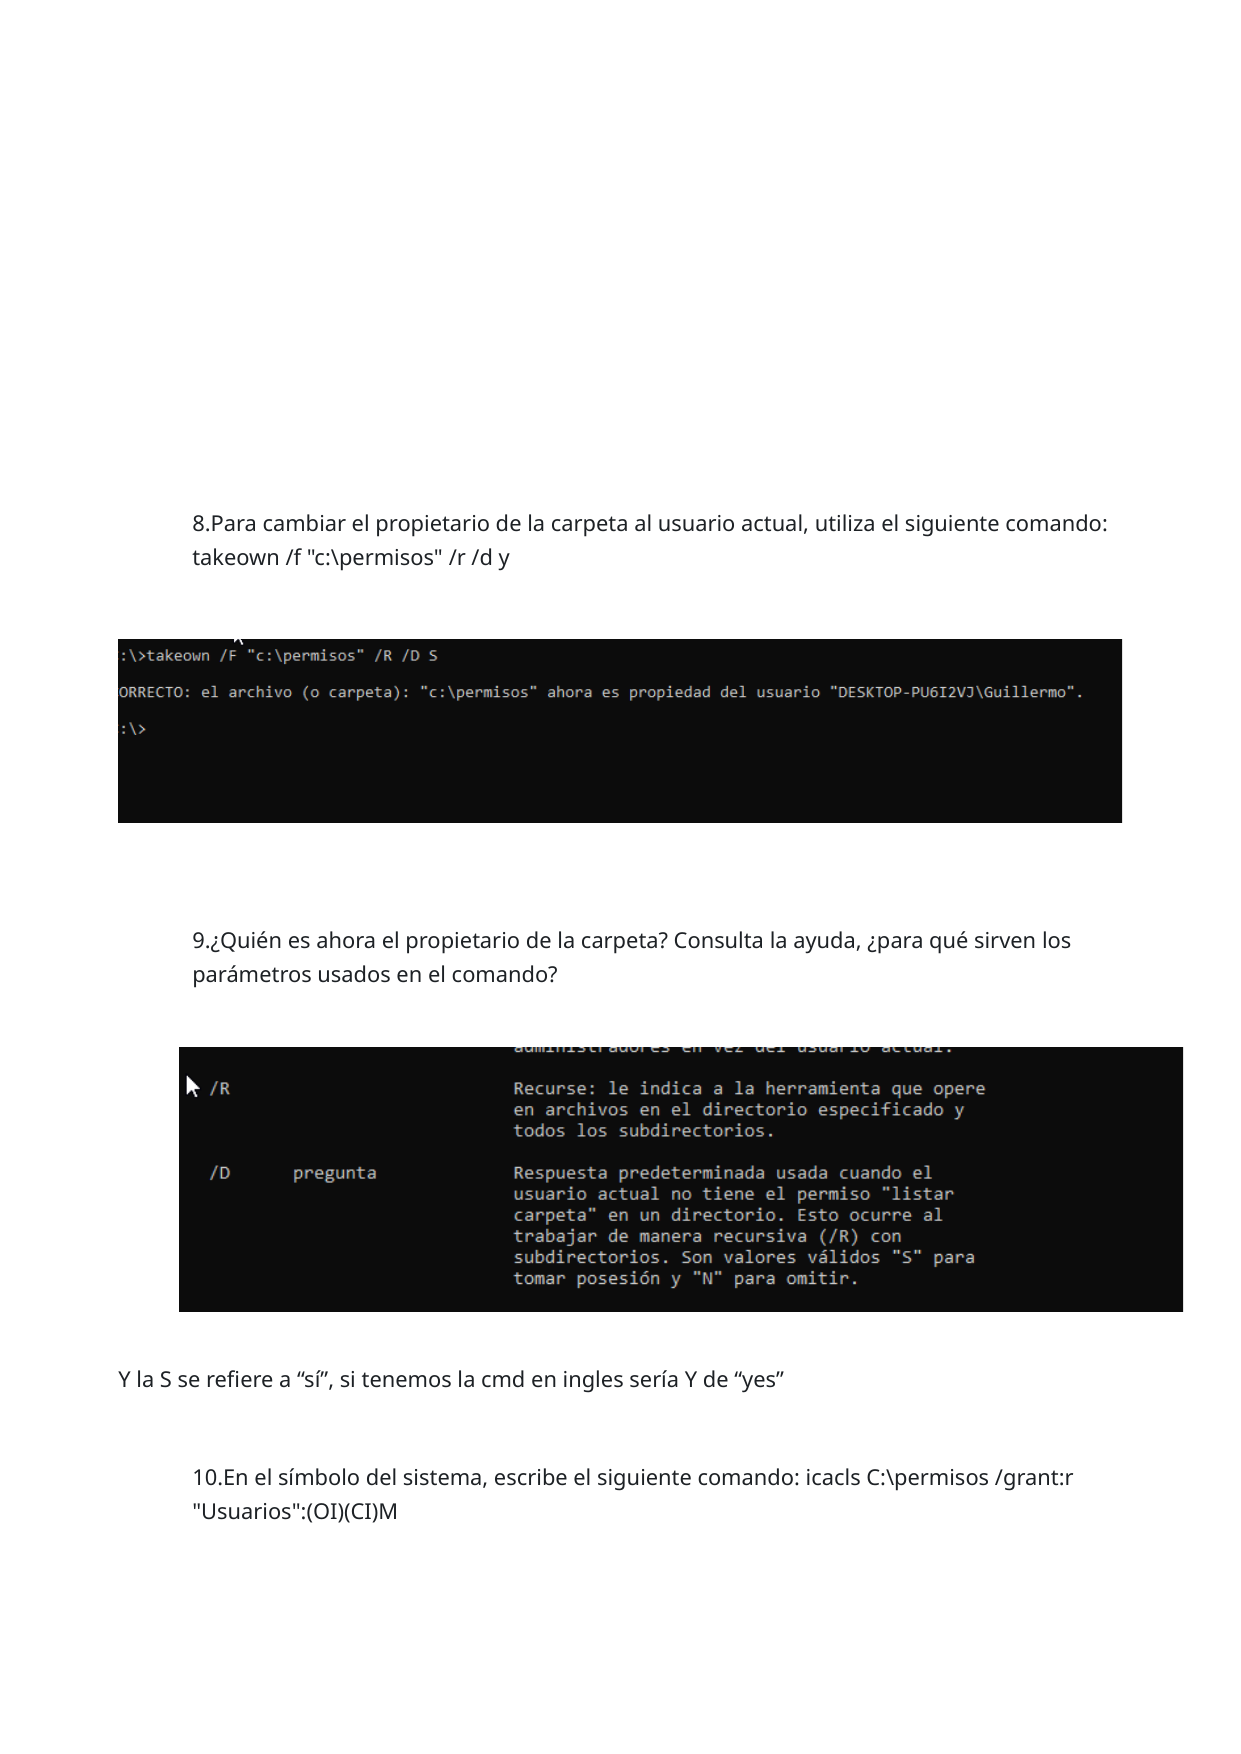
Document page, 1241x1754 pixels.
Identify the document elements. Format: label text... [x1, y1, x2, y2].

picture [118, 639, 1123, 823]
picture [179, 1047, 1184, 1312]
text Y la S se refiere a “sí”, si tenemos la cmd en ingles sería Y de “yes” [118, 1364, 1122, 1394]
list En el símbolo del sistema, escribe el siguiente comando: icacls C:\permisos /grant:r "Usuarios":(OI)(CI)M [118, 1462, 1122, 1526]
list Para cambiar el propietario de la carpeta al usuario actual, utiliza el siguiente comando: takeown /f "c:\permisos" /r /d y [118, 508, 1122, 572]
list ¿Quién es ahora el propietario de la carpeta? Consulta la ayuda, ¿para qué sirven los parámetros usados en el comando? [118, 925, 1122, 989]
